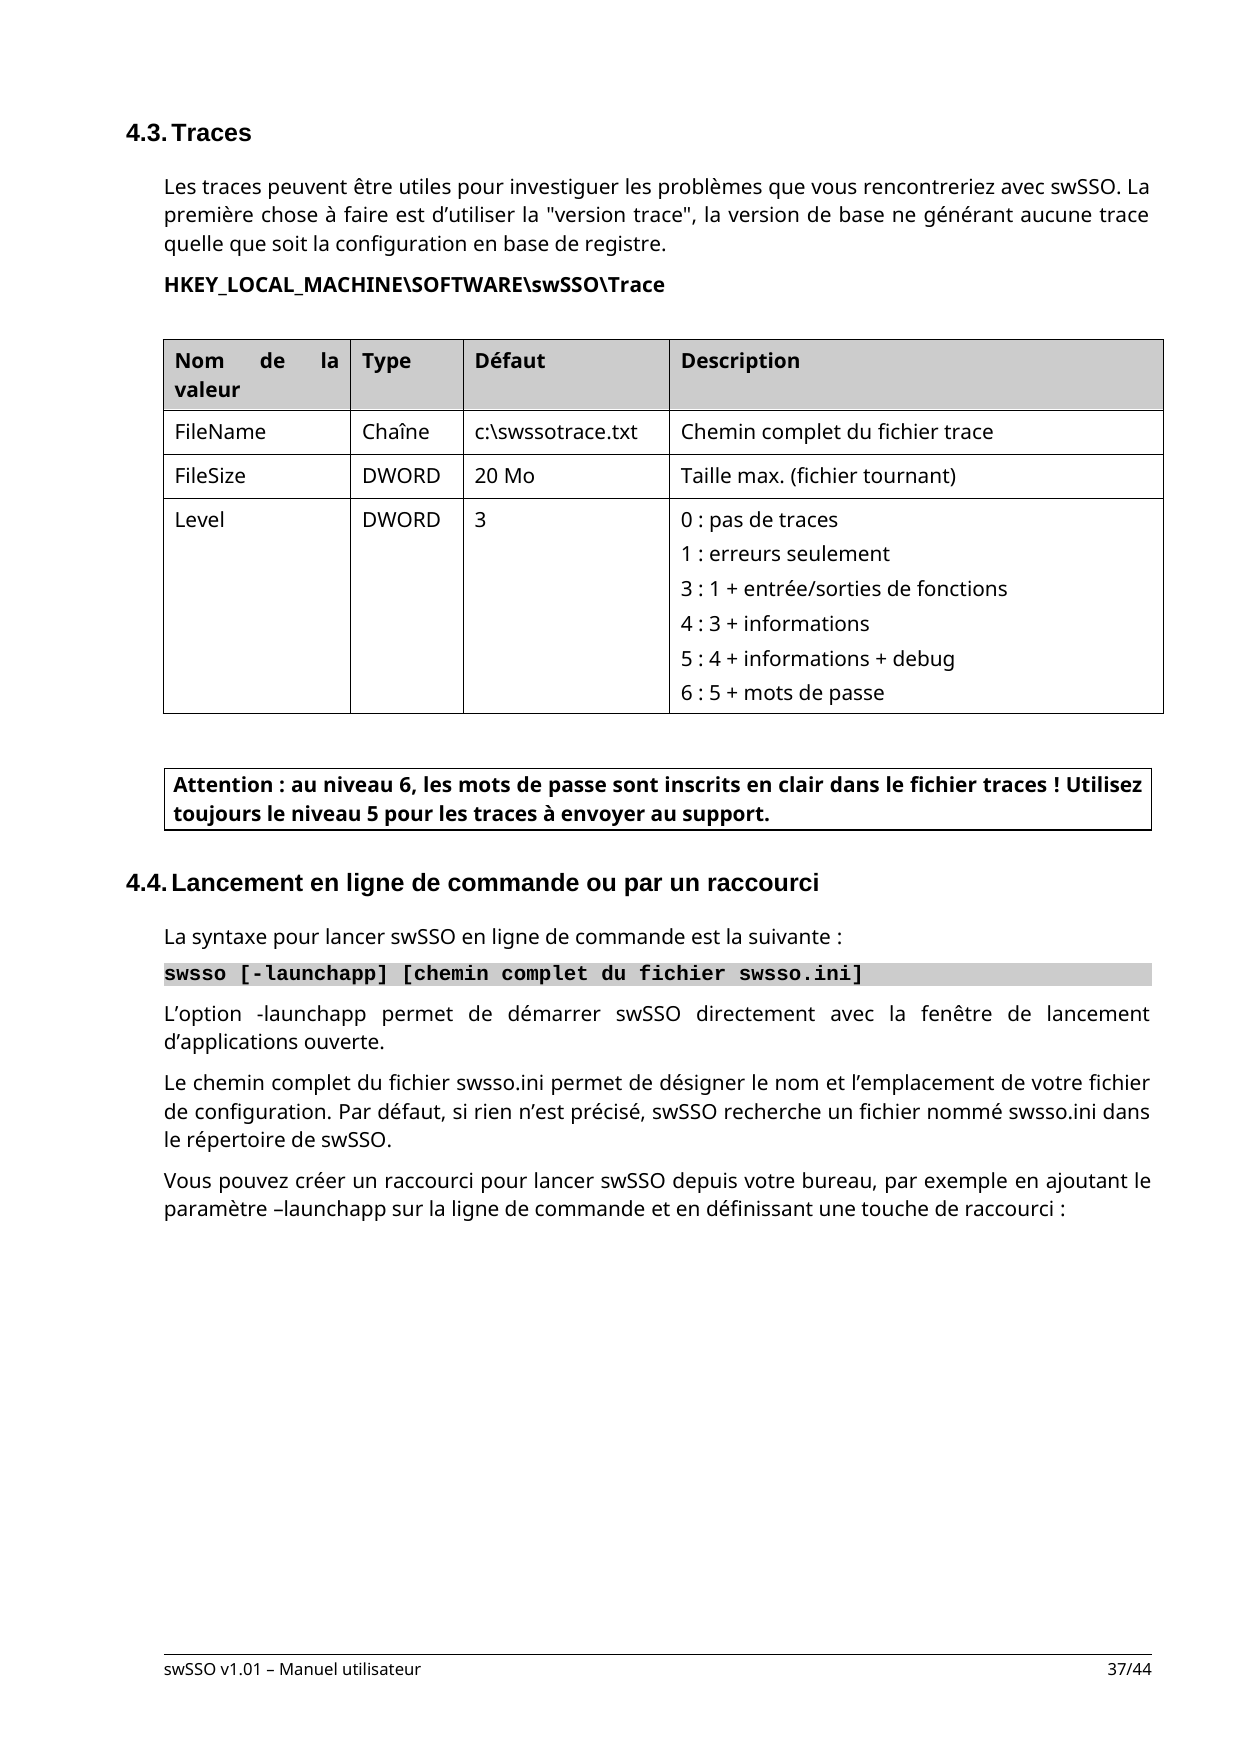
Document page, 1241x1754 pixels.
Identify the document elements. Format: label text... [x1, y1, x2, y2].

table_cell 20 Mo [464, 455, 669, 498]
table_header Type [351, 340, 463, 409]
text HKEY_LOCAL_MACHINE\SOFTWARE\swSSO\Trace [164, 270, 1152, 298]
table_cell Chaîne [351, 411, 463, 453]
text Vous pouvez créer un raccourci pour lancer swSSO depuis votre bureau, par exemple en ajoutant le paramètre –launchapp sur la ligne de commande et en définissant une touche de raccourci : [164, 1166, 1152, 1223]
table_cell FileSize [164, 455, 350, 498]
table_cell DWORD [351, 455, 463, 498]
subtitle Lancement en ligne de commande ou par un raccourci [126, 868, 1152, 897]
table_cell 0 : pas de traces 1 : erreurs seulement 3 : 1 + entrée/sorties de fonctions 4 : 3 + informations 5 : 4 + informations + debug 6 : 5 + mots de passe [670, 499, 1163, 713]
text Les traces peuvent être utiles pour investiguer les problèmes que vous rencontreriez avec swSSO. La première chose à faire est d’utiliser la "version trace", la version de base ne générant aucune trace quelle que soit la configuration en base de registre. [164, 172, 1152, 257]
table_cell Taille max. (fichier tournant) [670, 455, 1163, 498]
text Attention : au niveau 6, les mots de passe sont inscrits en clair dans le fichier traces ! Utilisez toujours le niveau 5 pour les traces à envoyer au support. [165, 769, 1151, 829]
text L’option -launchapp permet de démarrer swSSO directement avec la fenêtre de lancement d’applications ouverte. [164, 999, 1152, 1056]
table_cell FileName [164, 411, 350, 453]
subtitle Traces [126, 118, 1152, 147]
table_cell Level [164, 499, 350, 713]
table_header Nom de la valeur [164, 340, 350, 409]
text Le chemin complet du fichier swsso.ini permet de désigner le nom et l’emplacement de votre fichier de configuration. Par défaut, si rien n’est précisé, swSSO recherche un fichier nommé swsso.ini dans le répertoire de swSSO. [164, 1068, 1152, 1154]
table_header Défaut [464, 340, 669, 409]
table_cell Chemin complet du fichier trace [670, 411, 1163, 453]
table_cell DWORD [351, 499, 463, 713]
text swsso [-launchapp] [chemin complet du fichier swsso.ini] [164, 963, 1152, 986]
table_cell 3 [464, 499, 669, 713]
table_header Description [670, 340, 1163, 409]
text La syntaxe pour lancer swSSO en ligne de commande est la suivante : [164, 922, 1152, 950]
table_cell c:\swssotrace.txt [464, 411, 669, 453]
